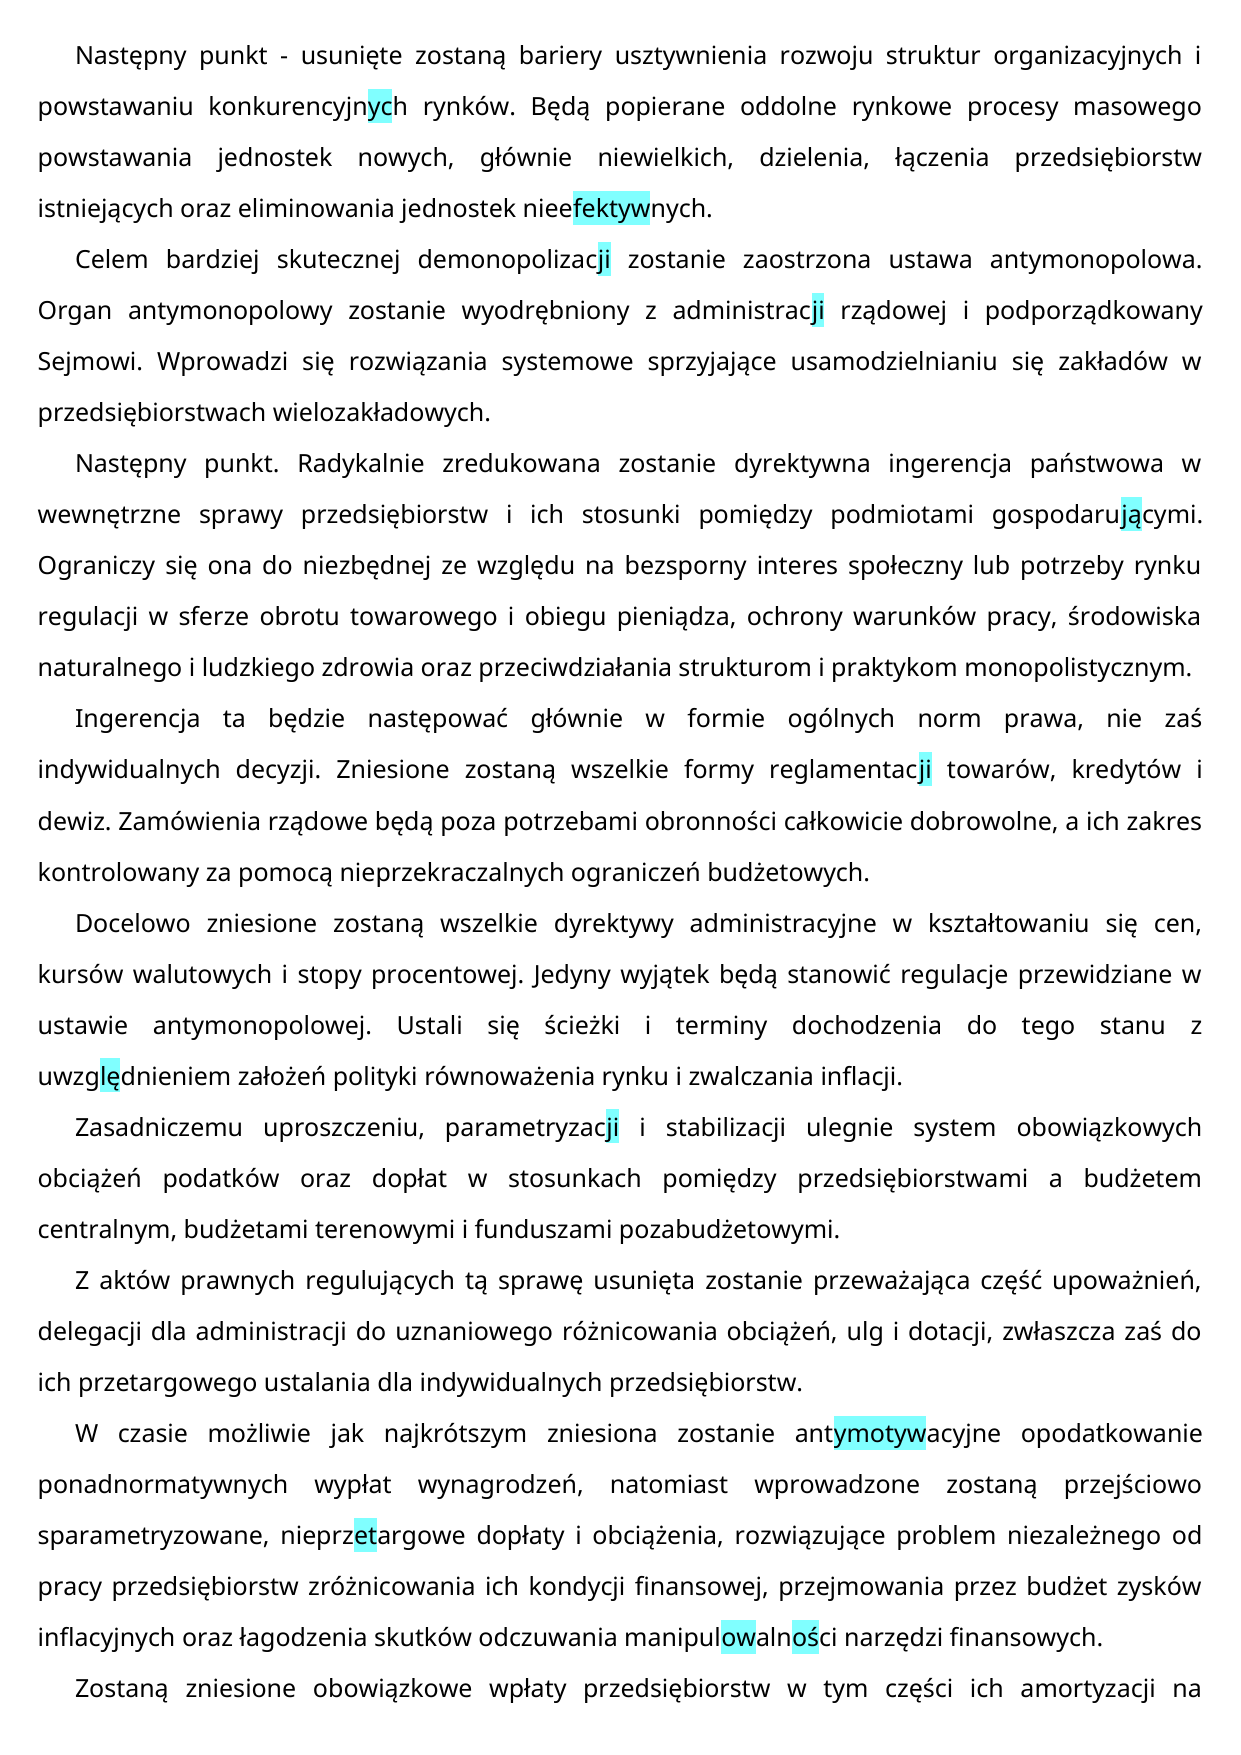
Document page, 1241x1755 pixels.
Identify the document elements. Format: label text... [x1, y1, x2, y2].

text Ingerencja ta będzie następować głównie w formie ogólnych norm prawa, nie zaś indywidualnych decyzji. Zniesione zostaną wszelkie formy reglamentacji towarów, kredytów i dewiz. Zamówienia rządowe będą poza potrzebami obronności całkowicie dobrowolne, a ich zakres kontrolowany za pomocą nieprzekraczalnych ograniczeń budżetowych. [37, 701, 1203, 888]
text Zostaną zniesione obowiązkowe wpłaty przedsiębiorstw w tym części ich amortyzacji na [37, 1671, 1203, 1705]
text Następny punkt. Radykalnie zredukowana zostanie dyrektywna ingerencja państwowa w wewnętrzne sprawy przedsiębiorstw i ich stosunki pomiędzy podmiotami gospodarującymi. Ograniczy się ona do niezbędnej ze względu na bezsporny interes społeczny lub potrzeby rynku regulacji w sferze obrotu towarowego i obiegu pieniądza, ochrony warunków pracy, środowiska naturalnego i ludzkiego zdrowia oraz przeciwdziałania strukturom i praktykom monopolistycznym. [37, 446, 1203, 684]
text W czasie możliwie jak najkrótszym zniesiona zostanie antymotywacyjne opodatkowanie ponadnormatywnych wypłat wynagrodzeń, natomiast wprowadzone zostaną przejściowo sparametryzowane, nieprzetargowe dopłaty i obciążenia, rozwiązujące problem niezależnego od pracy przedsiębiorstw zróżnicowania ich kondycji finansowej, przejmowania przez budżet zysków inflacyjnych oraz łagodzenia skutków odczuwania manipulowalności narzędzi finansowych. [37, 1416, 1203, 1654]
text Z aktów prawnych regulujących tą sprawę usunięta zostanie przeważająca część upoważnień, delegacji dla administracji do uznaniowego różnicowania obciążeń, ulg i dotacji, zwłaszcza zaś do ich przetargowego ustalania dla indywidualnych przedsiębiorstw. [37, 1262, 1203, 1399]
text Docelowo zniesione zostaną wszelkie dyrektywy administracyjne w kształtowaniu się cen, kursów walutowych i stopy procentowej. Jedyny wyjątek będą stanowić regulacje przewidziane w ustawie antymonopolowej. Ustali się ścieżki i terminy dochodzenia do tego stanu z uwzględnieniem założeń polityki równoważenia rynku i zwalczania inflacji. [37, 905, 1203, 1092]
text Zasadniczemu uproszczeniu, parametryzacji i stabilizacji ulegnie system obowiązkowych obciążeń podatków oraz dopłat w stosunkach pomiędzy przedsiębiorstwami a budżetem centralnym, budżetami terenowymi i funduszami pozabudżetowymi. [37, 1109, 1203, 1246]
text Następny punkt - usunięte zostaną bariery usztywnienia rozwoju struktur organizacyjnych i powstawaniu konkurencyjnych rynków. Będą popierane oddolne rynkowe procesy masowego powstawania jednostek nowych, głównie niewielkich, dzielenia, łączenia przedsiębiorstw istniejących oraz eliminowania jednostek nieefektywnych. [37, 37, 1203, 225]
text Celem bardziej skutecznej demonopolizacji zostanie zaostrzona ustawa antymonopolowa. Organ antymonopolowy zostanie wyodrębniony z administracji rządowej i podporządkowany Sejmowi. Wprowadzi się rozwiązania systemowe sprzyjające usamodzielnianiu się zakładów w przedsiębiorstwach wielozakładowych. [37, 242, 1203, 429]
